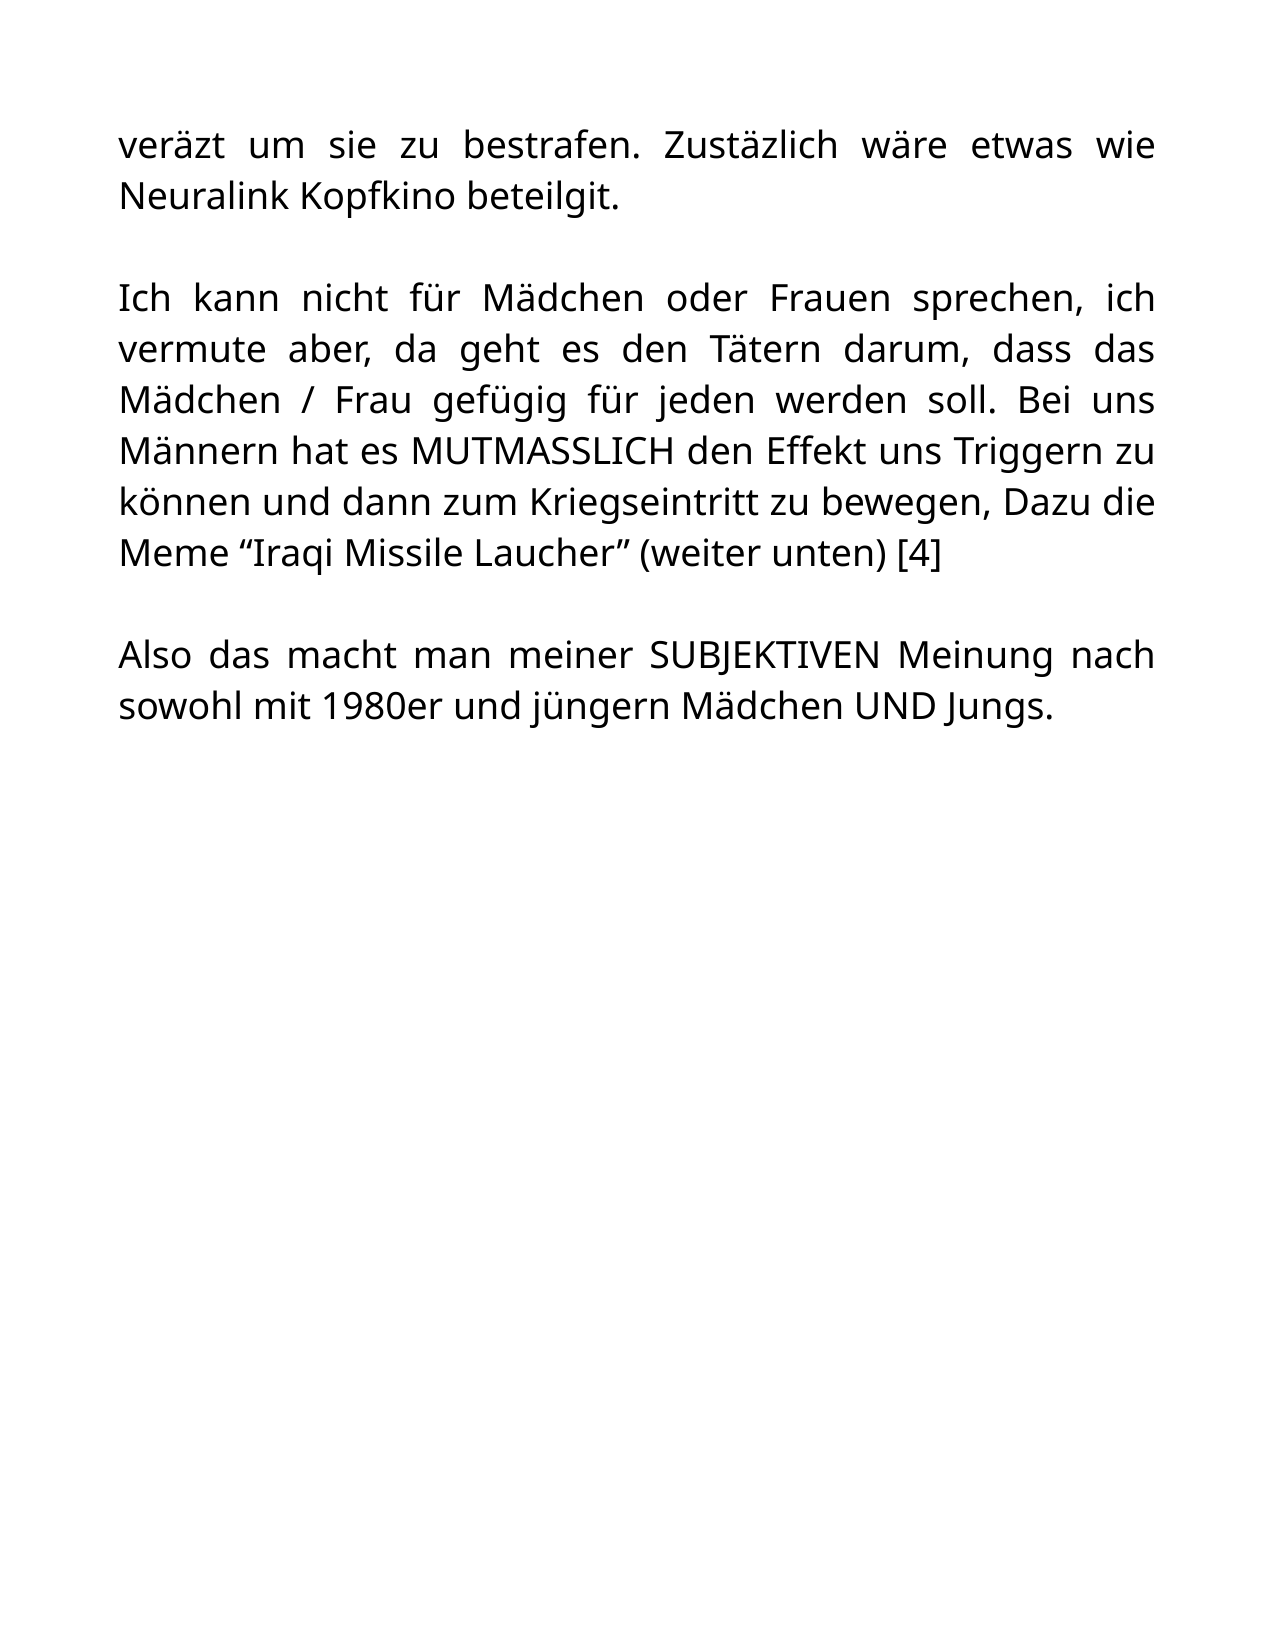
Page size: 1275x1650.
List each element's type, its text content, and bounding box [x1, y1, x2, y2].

text veräzt um sie zu bestrafen. Zustäzlich wäre etwas wie Neuralink Kopfkino beteilgit. [118, 118, 1157, 220]
text Also das macht man meiner SUBJEKTIVEN Meinung nach sowohl mit 1980er und jüngern Mädchen UND Jungs. [118, 628, 1157, 731]
text Ich kann nicht für Mädchen oder Frauen sprechen, ich vermute aber, da geht es den Tätern darum, dass das Mädchen / Frau gefügig für jeden werden soll. Bei uns Männern hat es MUTMASSLICH den Effekt uns Triggern zu können und dann zum Kriegseintritt zu bewegen, Dazu die Meme “Iraqi Missile Laucher” (weiter unten) [4] [118, 271, 1157, 577]
